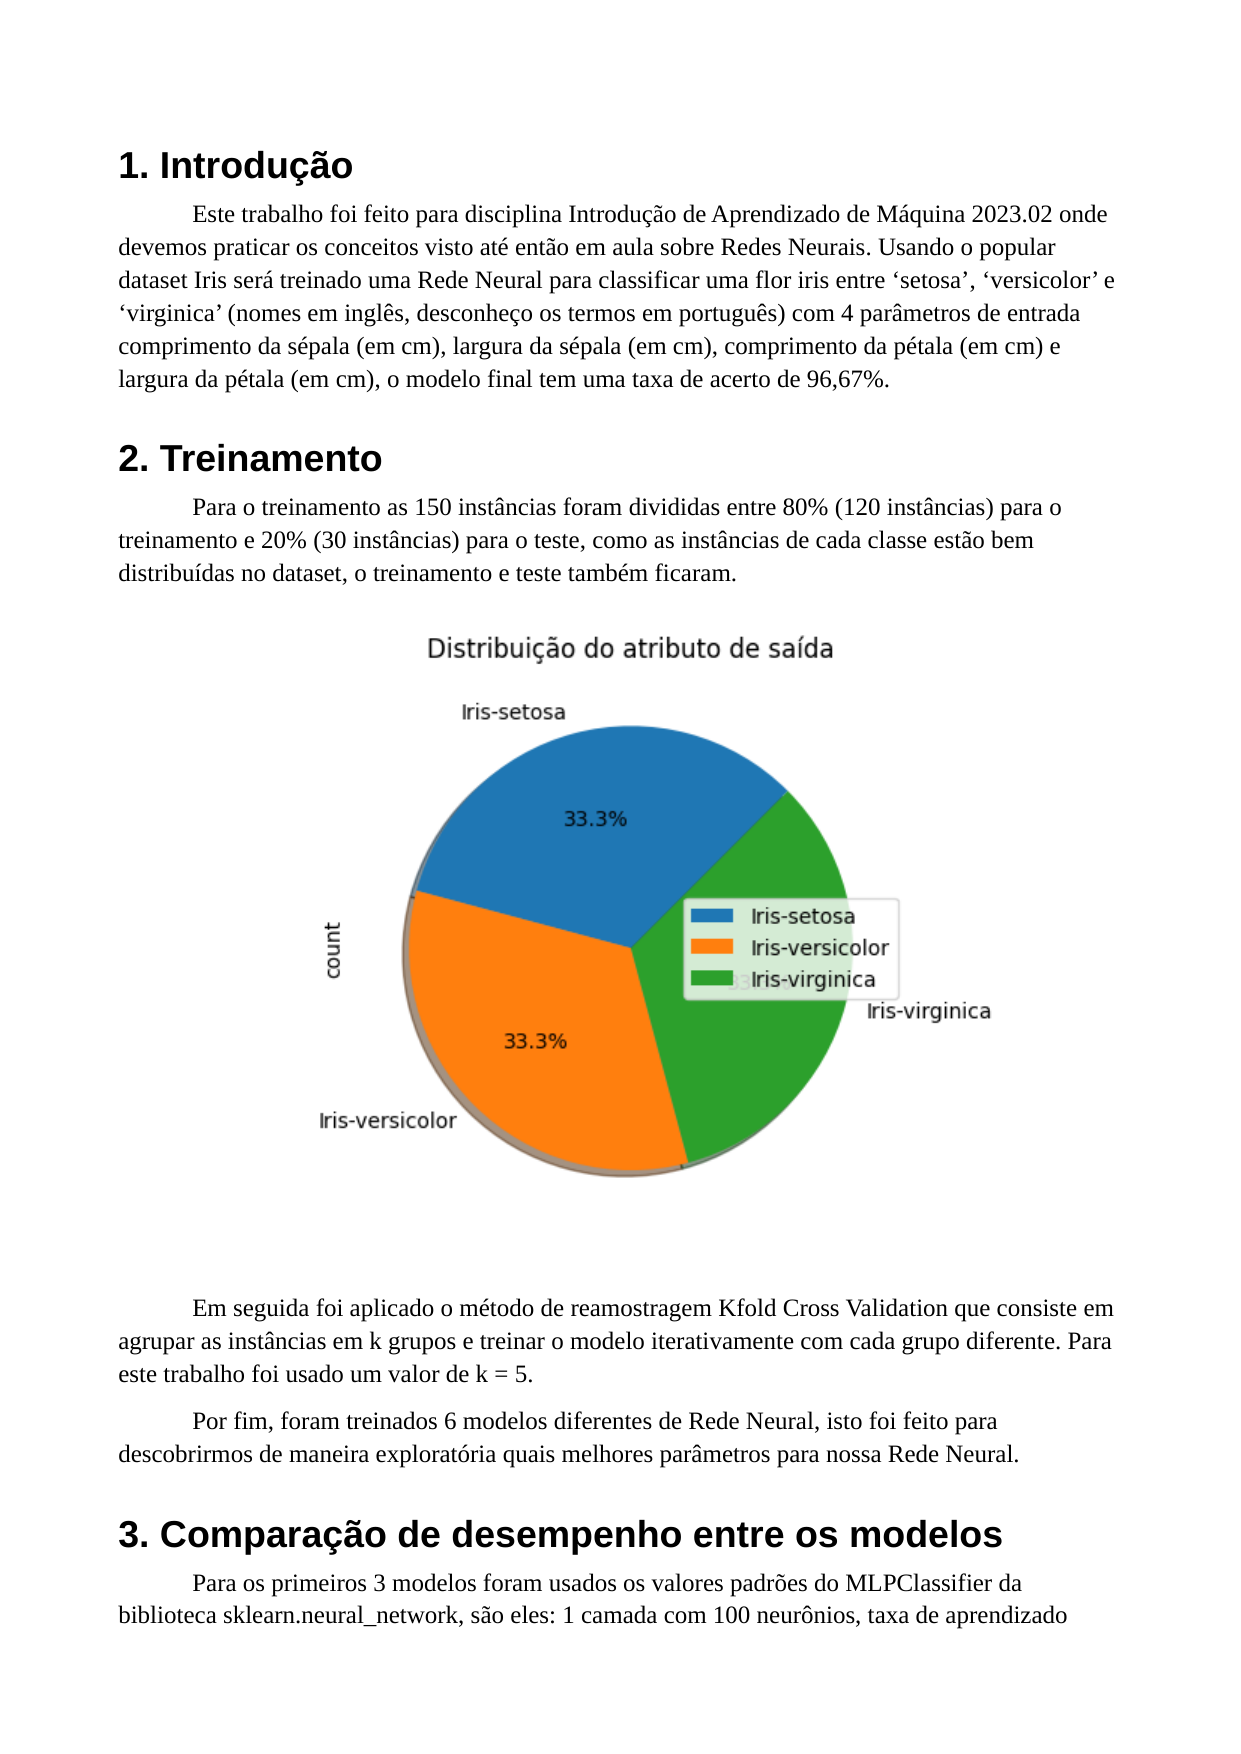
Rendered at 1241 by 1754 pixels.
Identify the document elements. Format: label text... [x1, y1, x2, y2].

text Por fim, foram treinados 6 modelos diferentes de Rede Neural, isto foi feito para descobrirmos de maneira exploratória quais melhores parâmetros para nossa Rede Neural. [118, 1406, 1122, 1468]
text Em seguida foi aplicado o método de reamostragem Kfold Cross Validation que consiste em agrupar as instâncias em k grupos e treinar o modelo iterativamente com cada grupo diferente. Para este trabalho foi usado um valor de k = 5. [118, 1293, 1122, 1387]
picture [304, 622, 1008, 1241]
text Este trabalho foi feito para disciplina Introdução de Aprendizado de Máquina 2023.02 onde devemos praticar os conceitos visto até então em aula sobre Redes Neurais. Usando o popular dataset Iris será treinado uma Rede Neural para classificar uma flor iris entre ‘setosa’, ‘versicolor’ e ‘virginica’ (nomes em inglês, desconheço os termos em português) com 4 parâmetros de entrada comprimento da sépala (em cm), largura da sépala (em cm), comprimento da pétala (em cm) e largura da pétala (em cm), o modelo final tem uma taxa de acerto de 96,67%. [118, 199, 1122, 393]
subtitle 3. Comparação de desempenho entre os modelos [118, 1512, 1122, 1555]
text Para os primeiros 3 modelos foram usados os valores padrões do MLPClassifier da biblioteca sklearn.neural_network, são eles: 1 camada com 100 neurônios, taxa de aprendizado [118, 1568, 1122, 1629]
subtitle 1. Introdução [118, 143, 1122, 186]
text Para o treinamento as 150 instâncias foram divididas entre 80% (120 instâncias) para o treinamento e 20% (30 instâncias) para o teste, como as instâncias de cada classe estão bem distribuídas no dataset, o treinamento e teste também ficaram. [118, 492, 1122, 587]
subtitle 2. Treinamento [118, 436, 1122, 479]
